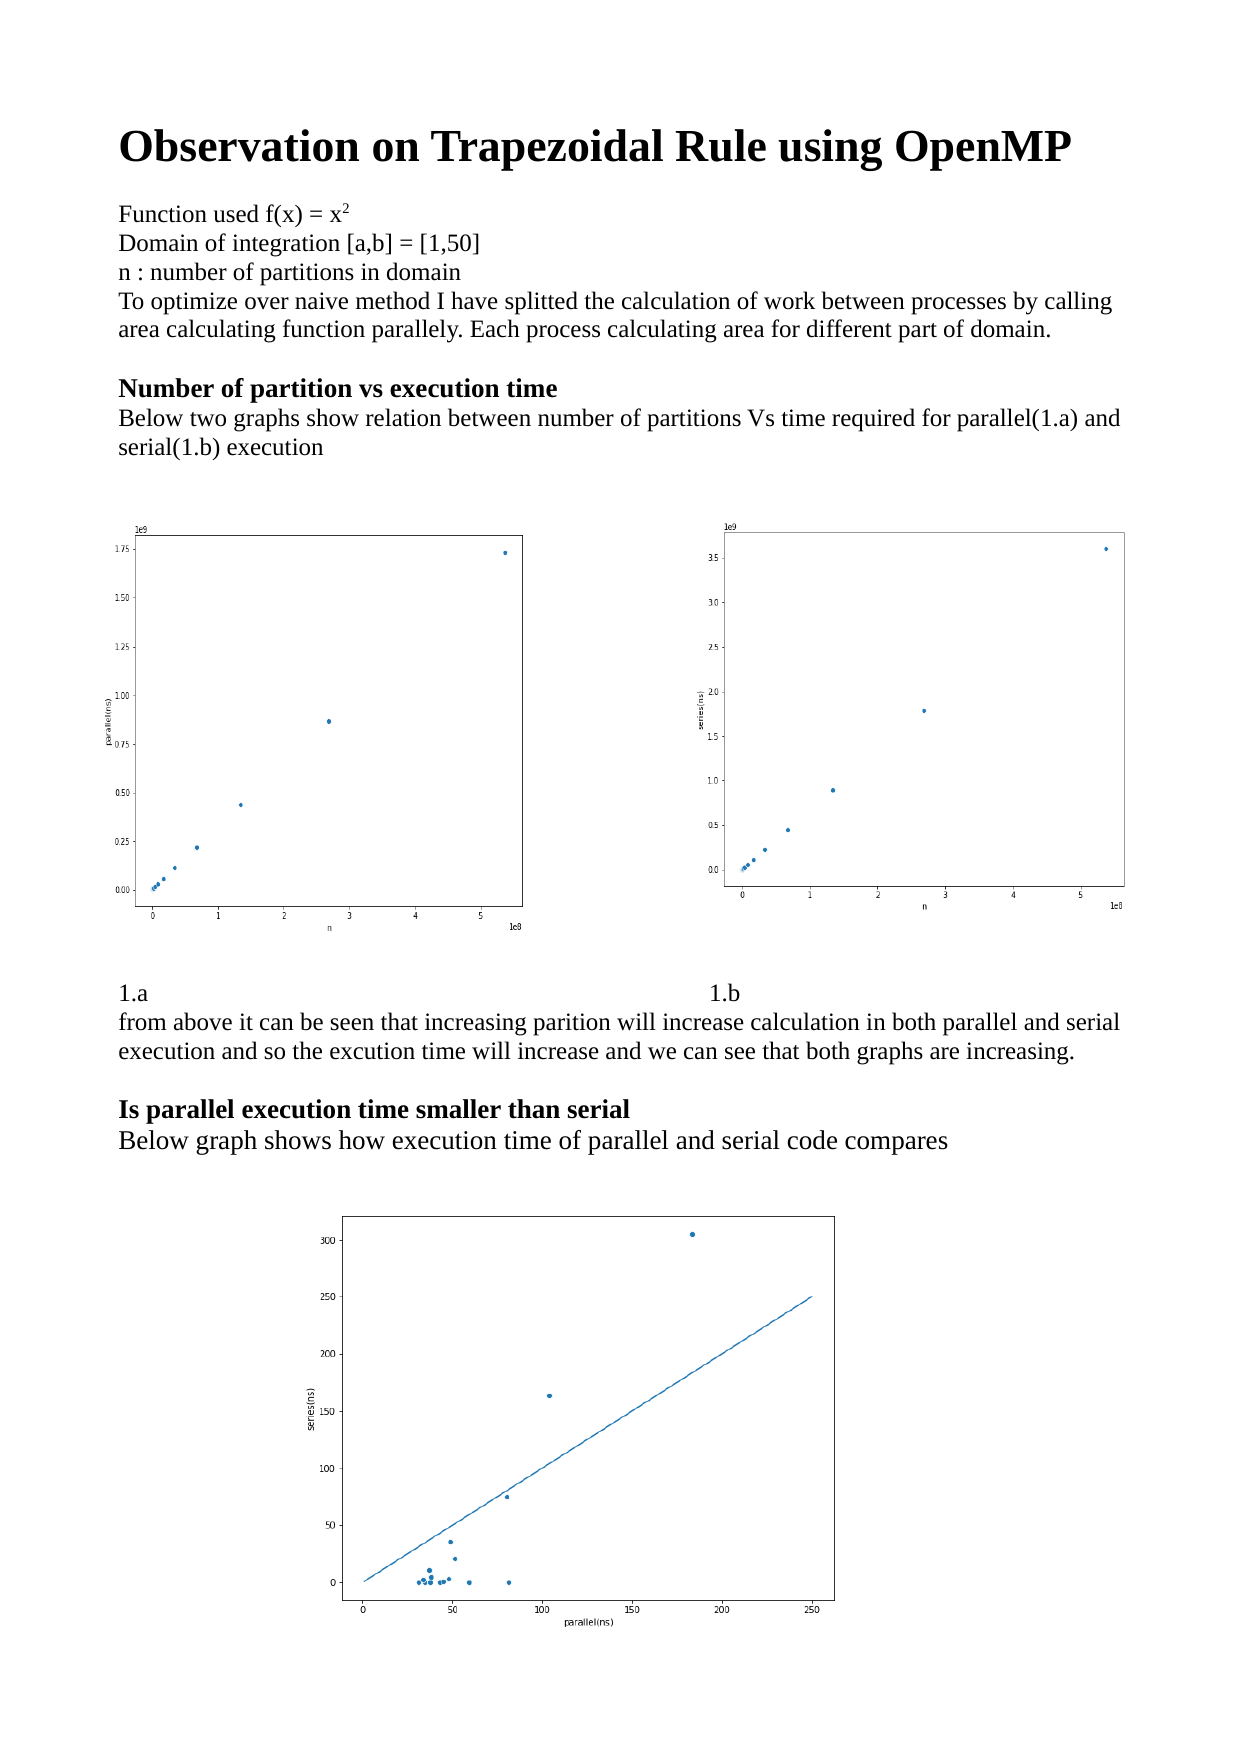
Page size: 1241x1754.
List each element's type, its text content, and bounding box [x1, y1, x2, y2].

text 1.a 1.b [118, 978, 1122, 1007]
text Number of partition vs execution time [118, 372, 1122, 403]
text Observation on Trapezoidal Rule using OpenMP [118, 118, 1122, 171]
text Below graph shows how execution time of parallel and serial code compares [118, 1124, 1122, 1156]
text Below two graphs show relation between number of partitions Vs time required for parallel(1.a) and serial(1.b) execution [118, 403, 1122, 461]
text Domain of integration [a,b] = [1,50] [118, 228, 1122, 257]
picture [72, 476, 572, 967]
text Is parallel execution time smaller than serial [118, 1093, 1122, 1124]
text Function used f(x) = x2 [118, 199, 1122, 228]
text n : number of partitions in domain [118, 257, 1122, 286]
picture [262, 1155, 897, 1663]
text from above it can be seen that increasing parition will increase calculation in both parallel and serial execution and so the excution time will increase and we can see that both graphs are increasing. [118, 1007, 1122, 1064]
picture [659, 477, 1175, 944]
text To optimize over naive method I have splitted the calculation of work between processes by calling area calculating function parallely. Each process calculating area for different part of domain. [118, 286, 1122, 343]
